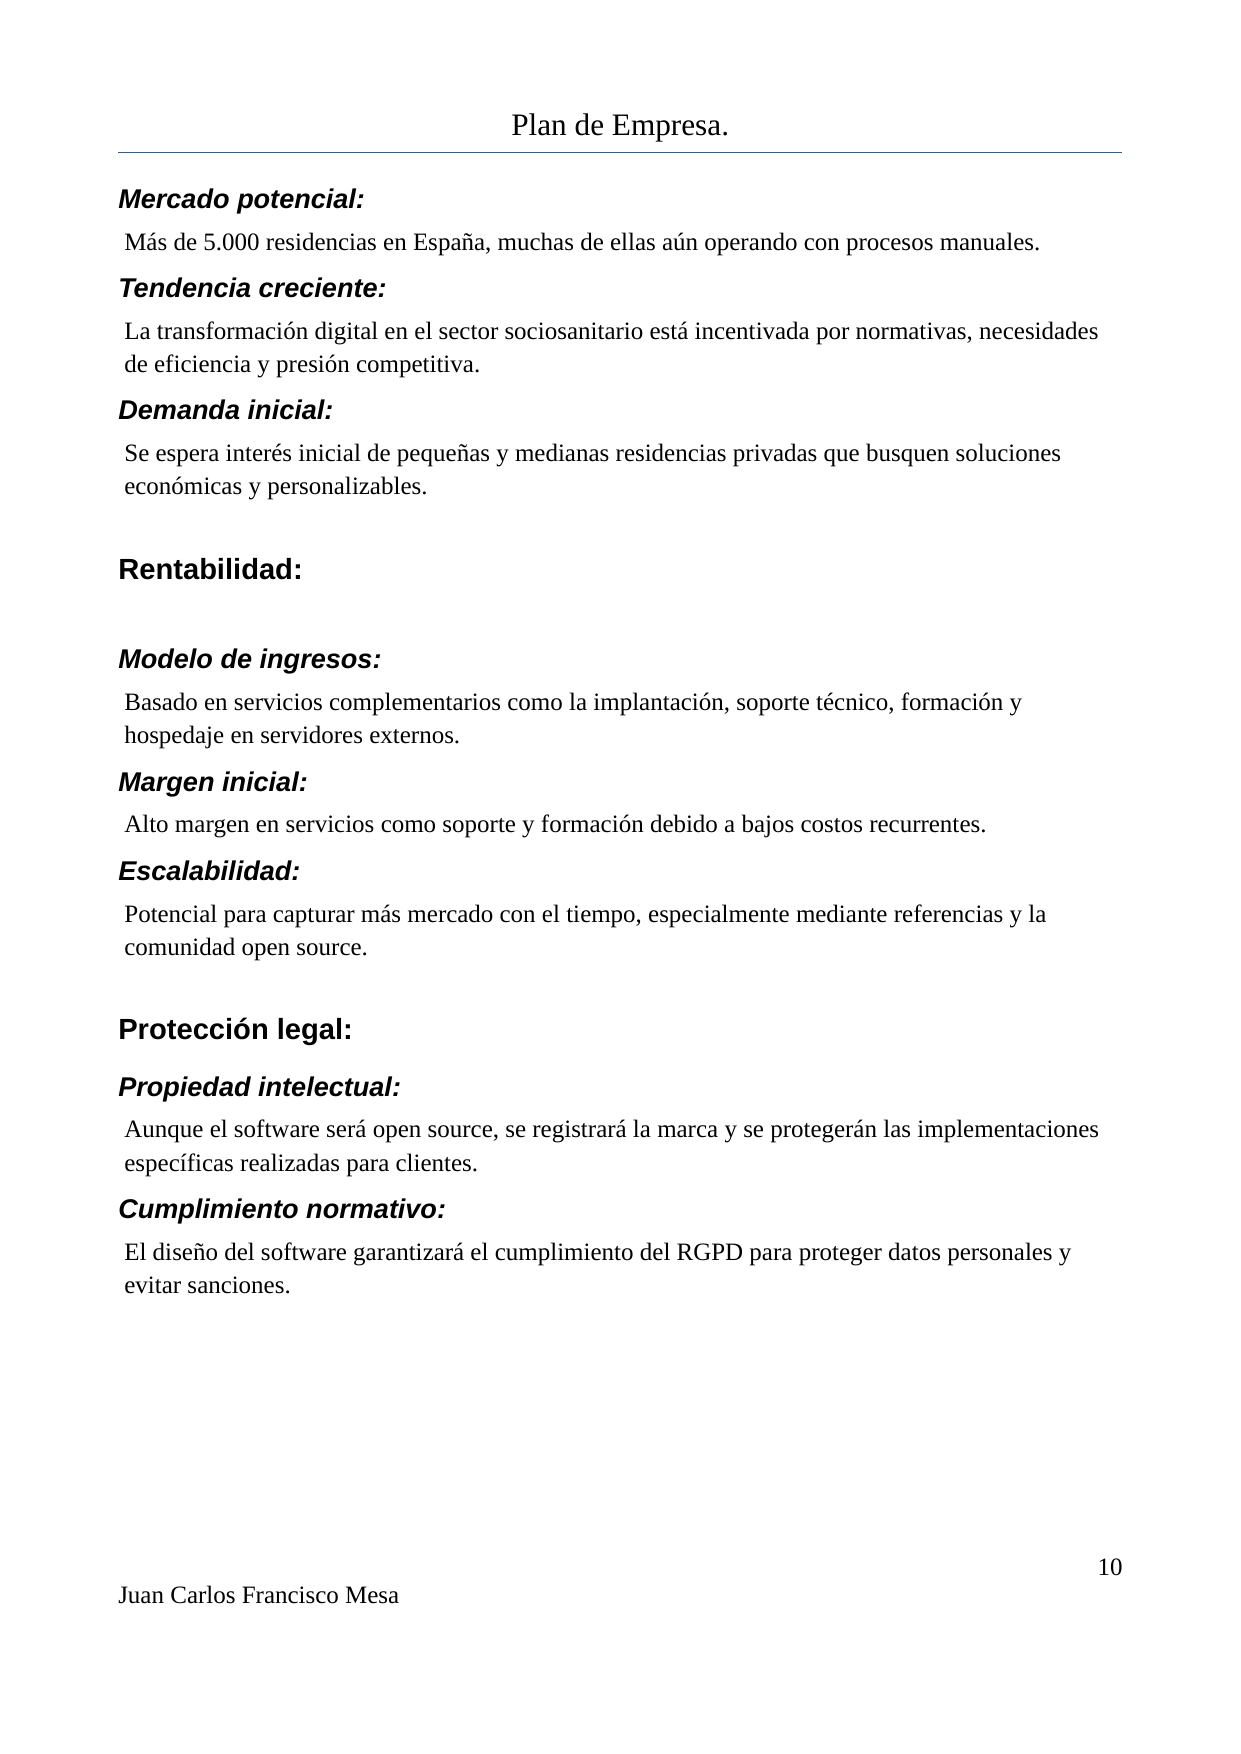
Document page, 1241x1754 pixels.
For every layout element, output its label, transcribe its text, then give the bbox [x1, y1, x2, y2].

subtitle Escalabilidad: [118, 855, 1122, 886]
subtitle Tendencia creciente: [118, 272, 1122, 303]
subtitle Margen inicial: [118, 766, 1122, 797]
text El diseño del software garantizará el cumplimiento del RGPD para proteger datos personales y evitar sanciones. [124, 1237, 1116, 1299]
subtitle Cumplimiento normativo: [118, 1193, 1122, 1224]
text Se espera interés inicial de pequeñas y medianas residencias privadas que busquen soluciones económicas y personalizables. [124, 438, 1116, 500]
subtitle Mercado potencial: [118, 183, 1122, 214]
text Alto margen en servicios como soporte y formación debido a bajos costos recurrentes. [124, 809, 1116, 838]
text Aunque el software será open source, se registrará la marca y se protegerán las implementaciones específicas realizadas para clientes. [124, 1114, 1116, 1176]
text La transformación digital en el sector sociosanitario está incentivada por normativas, necesidades de eficiencia y presión competitiva. [124, 316, 1116, 378]
text Basado en servicios complementarios como la implantación, soporte técnico, formación y hospedaje en servidores externos. [124, 687, 1116, 749]
subtitle Rentabilidad: [118, 552, 1122, 585]
subtitle Demanda inicial: [118, 394, 1122, 426]
subtitle Propiedad intelectual: [118, 1071, 1122, 1102]
subtitle Protección legal: [118, 1012, 1122, 1046]
text Más de 5.000 residencias en España, muchas de ellas aún operando con procesos manuales. [124, 227, 1116, 255]
text Potencial para capturar más mercado con el tiempo, especialmente mediante referencias y la comunidad open source. [124, 899, 1116, 960]
subtitle Modelo de ingresos: [118, 643, 1122, 674]
